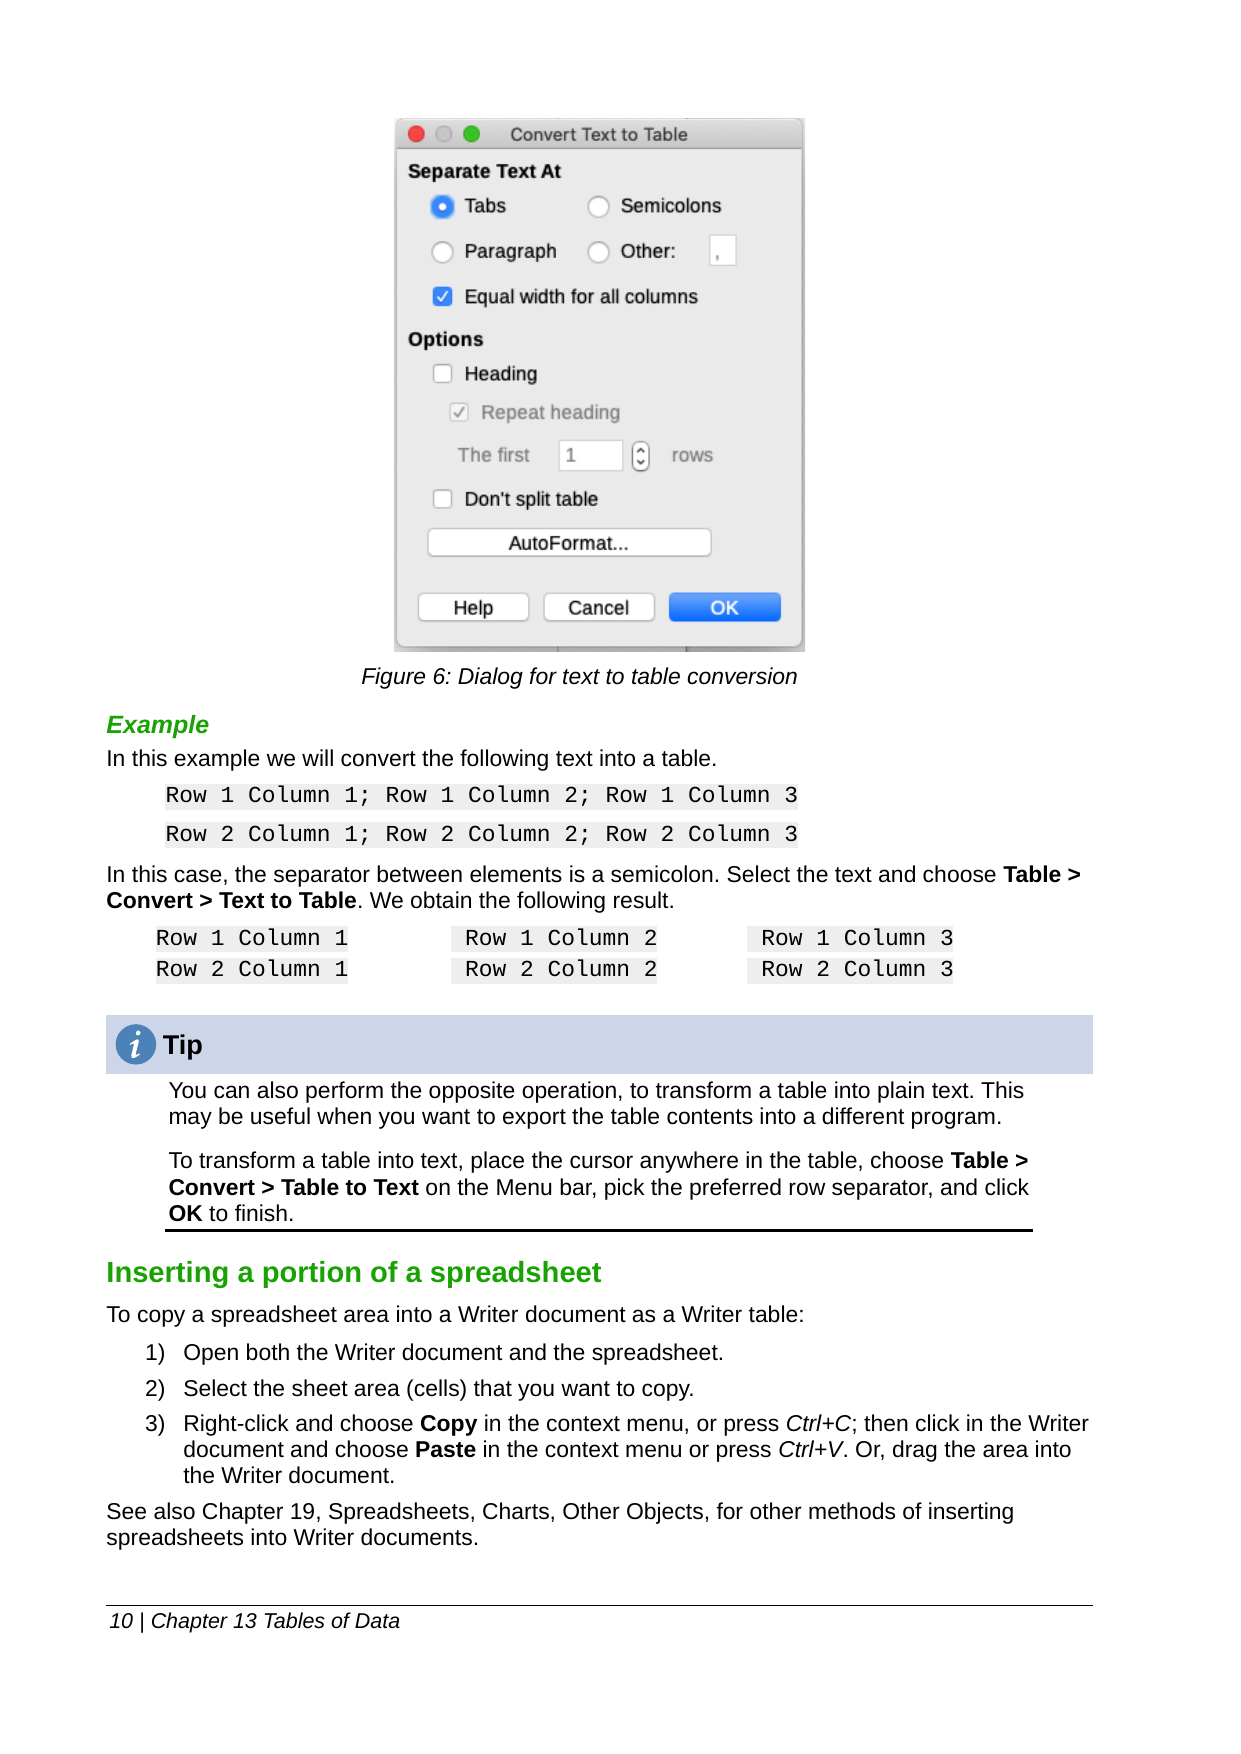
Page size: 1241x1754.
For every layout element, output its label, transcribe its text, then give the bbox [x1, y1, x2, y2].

list In this example we will convert the following text into a table. [106, 745, 1093, 771]
subtitle Inserting a portion of a spreadsheet [106, 1255, 1093, 1289]
text Row 1 Column 1; Row 1 Column 2; Row 1 Column 3 [798, 784, 1093, 810]
table_header Row 1 Column 1 [156, 926, 451, 958]
list Right-click and choose Copy in the context menu, or press Ctrl+C; then click in the Writer document and choose Paste in the context menu or press Ctrl+V. Or, drag the area into the Writer document. [165, 1410, 1093, 1489]
picture [393, 118, 806, 652]
text Figure 6: Dialog for text to table conversion [361, 663, 838, 690]
list To copy a spreadsheet area into a Writer document as a Writer table: [106, 1301, 1093, 1327]
subtitle Tip [106, 1015, 1093, 1074]
table_header Row 1 Column 2 [451, 926, 747, 958]
list Open both the Writer document and the spreadsheet. [165, 1339, 1093, 1366]
table_cell Row 2 Column 3 [747, 958, 1043, 990]
list Select the sheet area (cells) that you want to copy. [165, 1374, 1093, 1401]
text See also Chapter 19, Spreadsheets, Charts, Other Objects, for other methods of inserting spreadsheets into Writer documents. [106, 1498, 1093, 1550]
text You can also perform the opposite operation, to transform a table into plain text. This may be useful when you want to export the table contents into a different program. [165, 1074, 1033, 1130]
table_header Row 1 Column 3 [747, 926, 1043, 958]
text In this case, the separator between elements is a semicolon. Select the text and choose Table > Convert > Text to Table. We obtain the following result. [106, 861, 1093, 913]
table_cell Row 2 Column 2 [451, 958, 747, 990]
subtitle Example [106, 710, 1093, 739]
text Row 2 Column 1; Row 2 Column 2; Row 2 Column 3 [798, 822, 1093, 848]
table_cell Row 2 Column 1 [156, 958, 451, 990]
text To transform a table into text, place the cursor anywhere in the table, choose Table > Convert > Table to Text on the Menu bar, pick the preferred row separator, and click OK to finish. [165, 1144, 1033, 1229]
